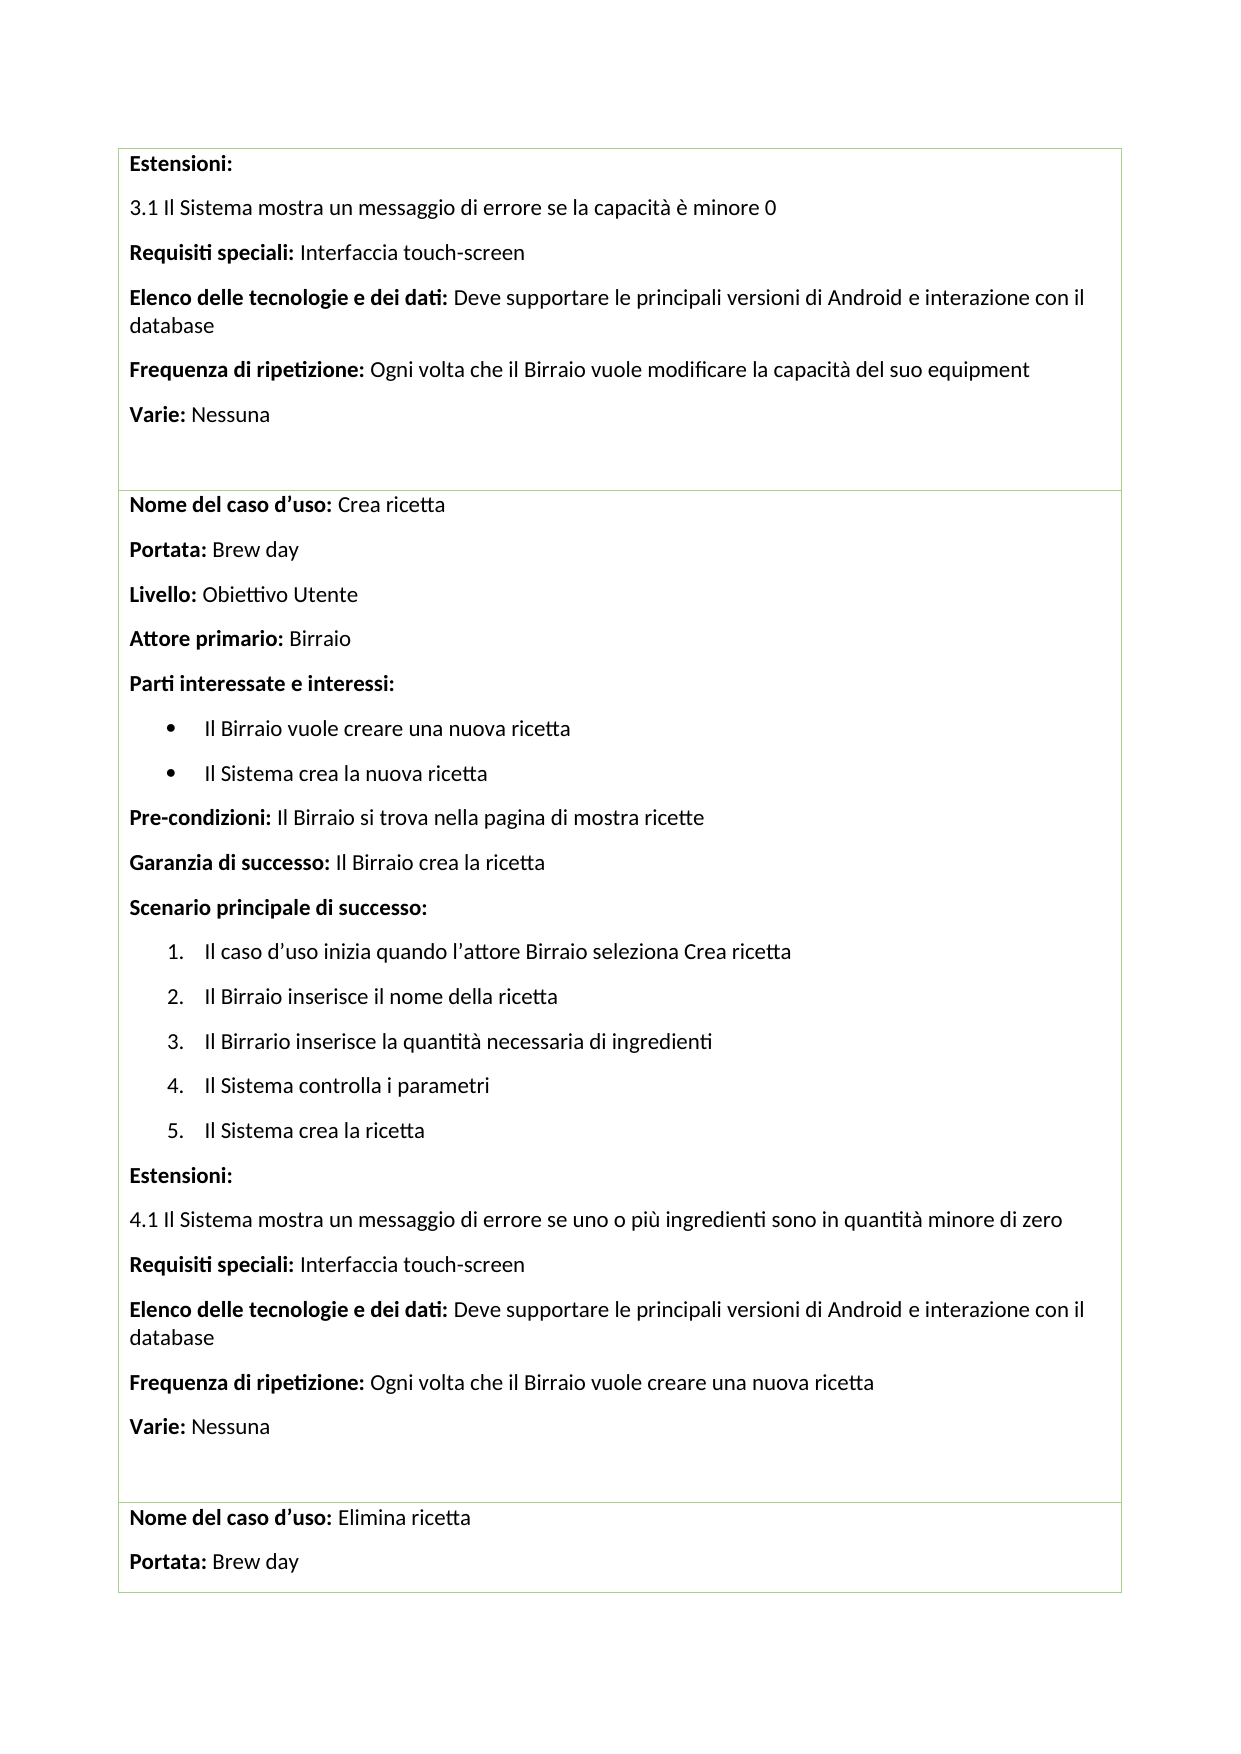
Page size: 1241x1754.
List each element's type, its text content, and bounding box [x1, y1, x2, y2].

table_cell Nome del caso d’uso: Crea ricetta Portata: Brew day Livello: Obiettivo Utente Attore primario: Birraio Parti interessate e interessi: Il Birraio vuole creare una nuova ricetta Il Sistema crea la nuova ricetta Pre-condizioni: Il Birraio si trova nella pagina di mostra ricette Garanzia di successo: Il Birraio crea la ricetta Scenario principale di successo: Il caso d’uso inizia quando l’attore Birraio seleziona Crea ricetta Il Birraio inserisce il nome della ricetta Il Birrario inserisce la quantità necessaria di ingredienti Il Sistema controlla i parametri Il Sistema crea la ricetta Estensioni: 4.1 Il Sistema mostra un messaggio di errore se uno o più ingredienti sono in quantità minore di zero Requisiti speciali: Interfaccia touch-screen Elenco delle tecnologie e dei dati: Deve supportare le principali versioni di Android e interazione con il database Frequenza di ripetizione: Ogni volta che il Birraio vuole creare una nuova ricetta Varie: Nessuna [119, 491, 1121, 1502]
table_cell Nome del caso d’uso: Elimina ricetta Portata: Brew day [119, 1503, 1121, 1592]
table_cell Estensioni: 3.1 Il Sistema mostra un messaggio di errore se la capacità è minore 0 Requisiti speciali: Interfaccia touch-screen Elenco delle tecnologie e dei dati: Deve supportare le principali versioni di Android e interazione con il database Frequenza di ripetizione: Ogni volta che il Birraio vuole modificare la capacità del suo equipment Varie: Nessuna [119, 149, 1121, 489]
